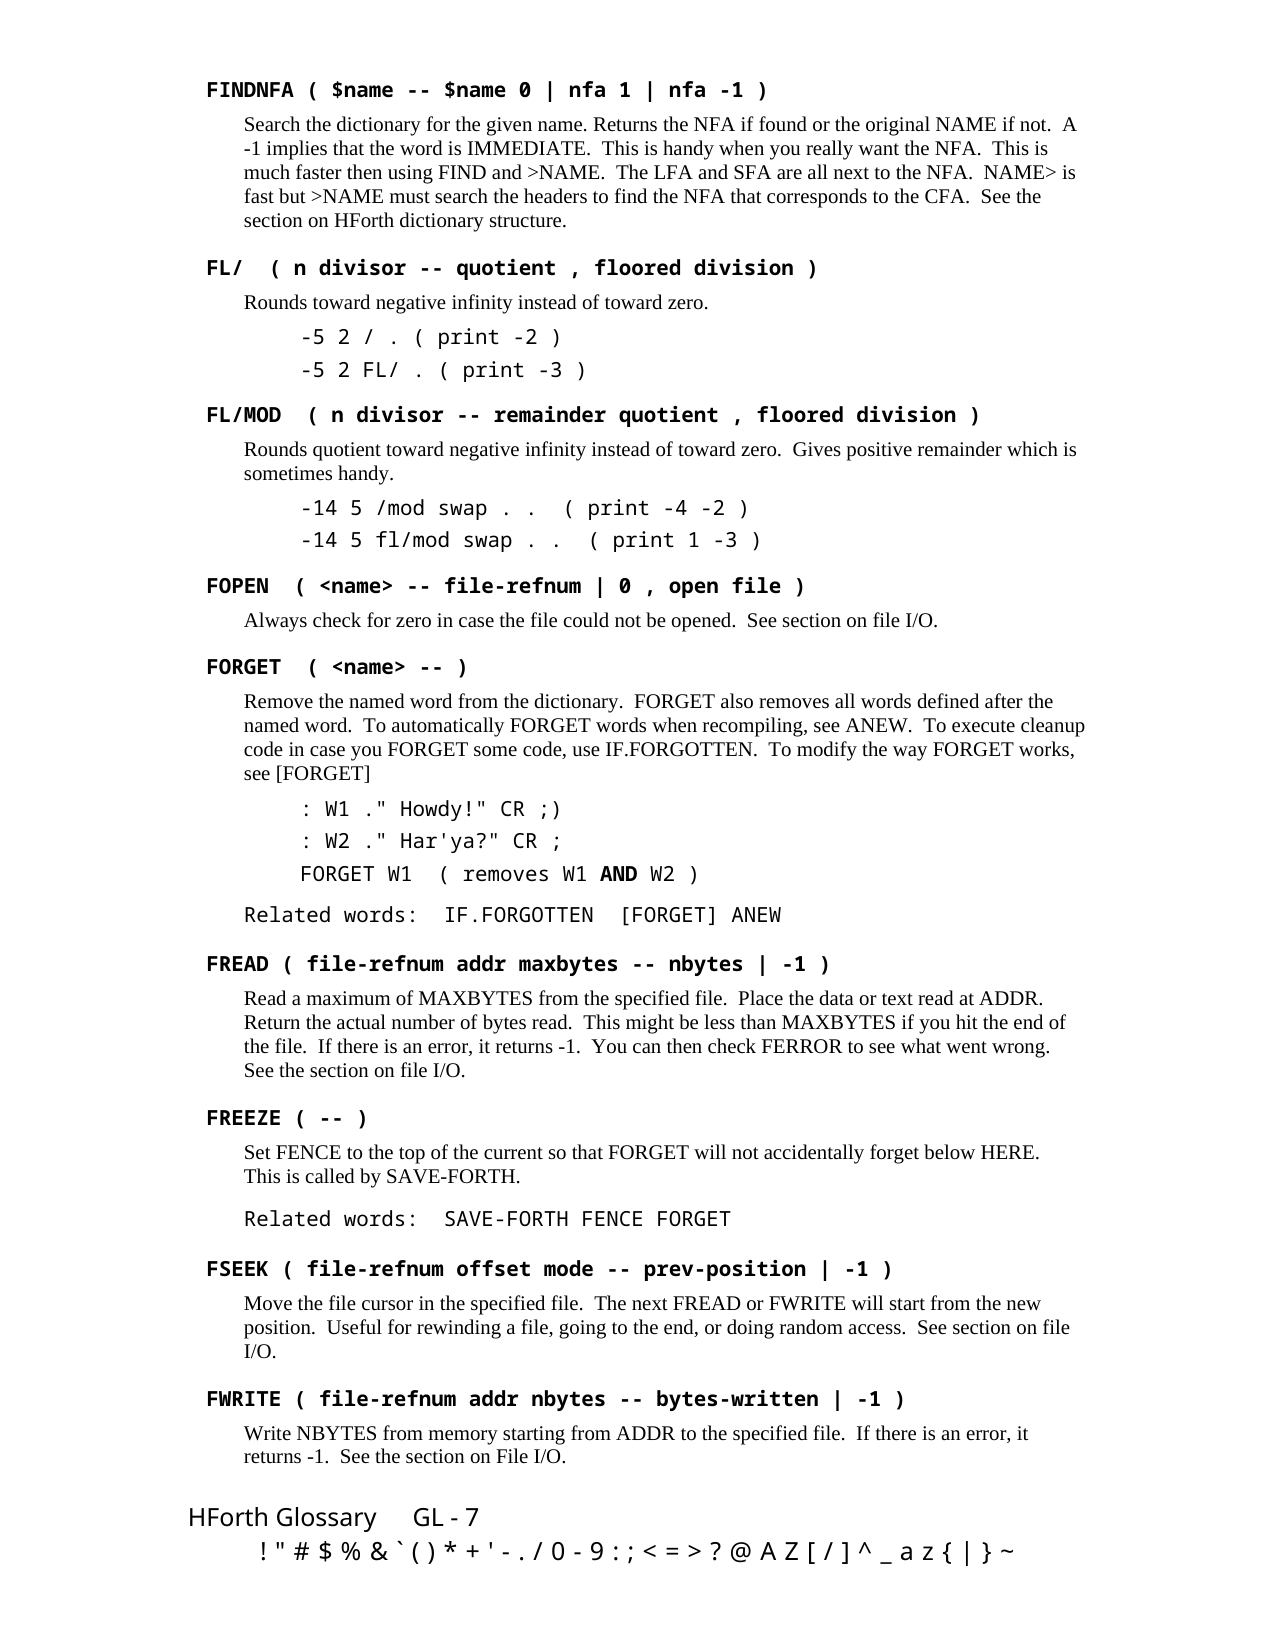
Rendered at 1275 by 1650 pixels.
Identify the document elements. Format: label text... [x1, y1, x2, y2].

text Read a maximum of MAXBYTES from the specified file. Place the data or text read at ADDR. Return the actual number of bytes read. This might be less than MAXBYTES if you hit the end of the file. If there is an error, it returns -1. You can then check FERROR to see what went wrong. See the section on file I/O. [244, 986, 1087, 1082]
text -5 2 / . ( print -2 ) [300, 322, 1087, 351]
text FSEEK ( file-refnum offset mode -- prev-position | -1 ) [206, 1254, 1162, 1282]
text FORGET ( <name> -- ) [206, 652, 1162, 681]
text Always check for zero in case the file could not be opened. See section on file I/O. [244, 607, 1087, 632]
text -14 5 fl/mod swap . . ( print 1 -3 ) [300, 526, 1087, 554]
text -14 5 /mod swap . . ( print -4 -2 ) [300, 493, 1087, 521]
text Remove the named word from the dictionary. FORGET also removes all words defined after the named word. To automatically FORGET words when recompiling, see ANEW. To execute cleanup code in case you FORGET some code, use IF.FORGOTTEN. To modify the way FORGET works, see [FORGET] [244, 689, 1087, 785]
text : W2 ." Har'ya?" CR ; [300, 826, 1087, 855]
text -5 2 FL/ . ( print -3 ) [300, 355, 1087, 383]
text FL/ ( n divisor -- quotient , floored division ) [206, 253, 1162, 281]
text FOPEN ( <name> -- file-refnum | 0 , open file ) [206, 571, 1162, 599]
text Write NBYTES from memory starting from ADDR to the specified file. If there is an error, it returns -1. See the section on File I/O. [244, 1420, 1087, 1468]
text Related words: SAVE-FORTH FENCE FORGET [244, 1204, 1087, 1233]
text : W1 ." Howdy!" CR ;) [300, 794, 1087, 822]
text FREAD ( file-refnum addr maxbytes -- nbytes | -1 ) [206, 949, 1162, 978]
text Move the file cursor in the specified file. The next FREAD or FWRITE will start from the new position. Useful for rewinding a file, going to the end, or doing random access. See section on file I/O. [244, 1291, 1087, 1363]
text Rounds toward negative infinity instead of toward zero. [244, 290, 1087, 314]
text FWRITE ( file-refnum addr nbytes -- bytes-written | -1 ) [206, 1384, 1162, 1412]
text Rounds quotient toward negative infinity instead of toward zero. Gives positive remainder which is sometimes handy. [244, 437, 1087, 485]
text Related words: IF.FORGOTTEN [FORGET] ANEW [244, 900, 1087, 928]
text Set FENCE to the top of the current so that FORGET will not accidentally forget below HERE. This is called by SAVE-FORTH. [244, 1140, 1087, 1188]
text FL/MOD ( n divisor -- remainder quotient , floored division ) [206, 400, 1162, 428]
text FREEZE ( -- ) [206, 1103, 1162, 1131]
text FORGET W1 ( removes W1 AND W2 ) [300, 859, 1087, 887]
text FINDNFA ( $name -- $name 0 | nfa 1 | nfa -1 ) [206, 75, 1162, 103]
text Search the dictionary for the given name. Returns the NFA if found or the original NAME if not. A -1 implies that the word is IMMEDIATE. This is handy when you really want the NFA. This is much faster then using FIND and >NAME. The LFA and SFA are all next to the NFA. NAME> is fast but >NAME must search the headers to find the NFA that corresponds to the CFA. See the section on HForth dictionary structure. [244, 112, 1087, 232]
